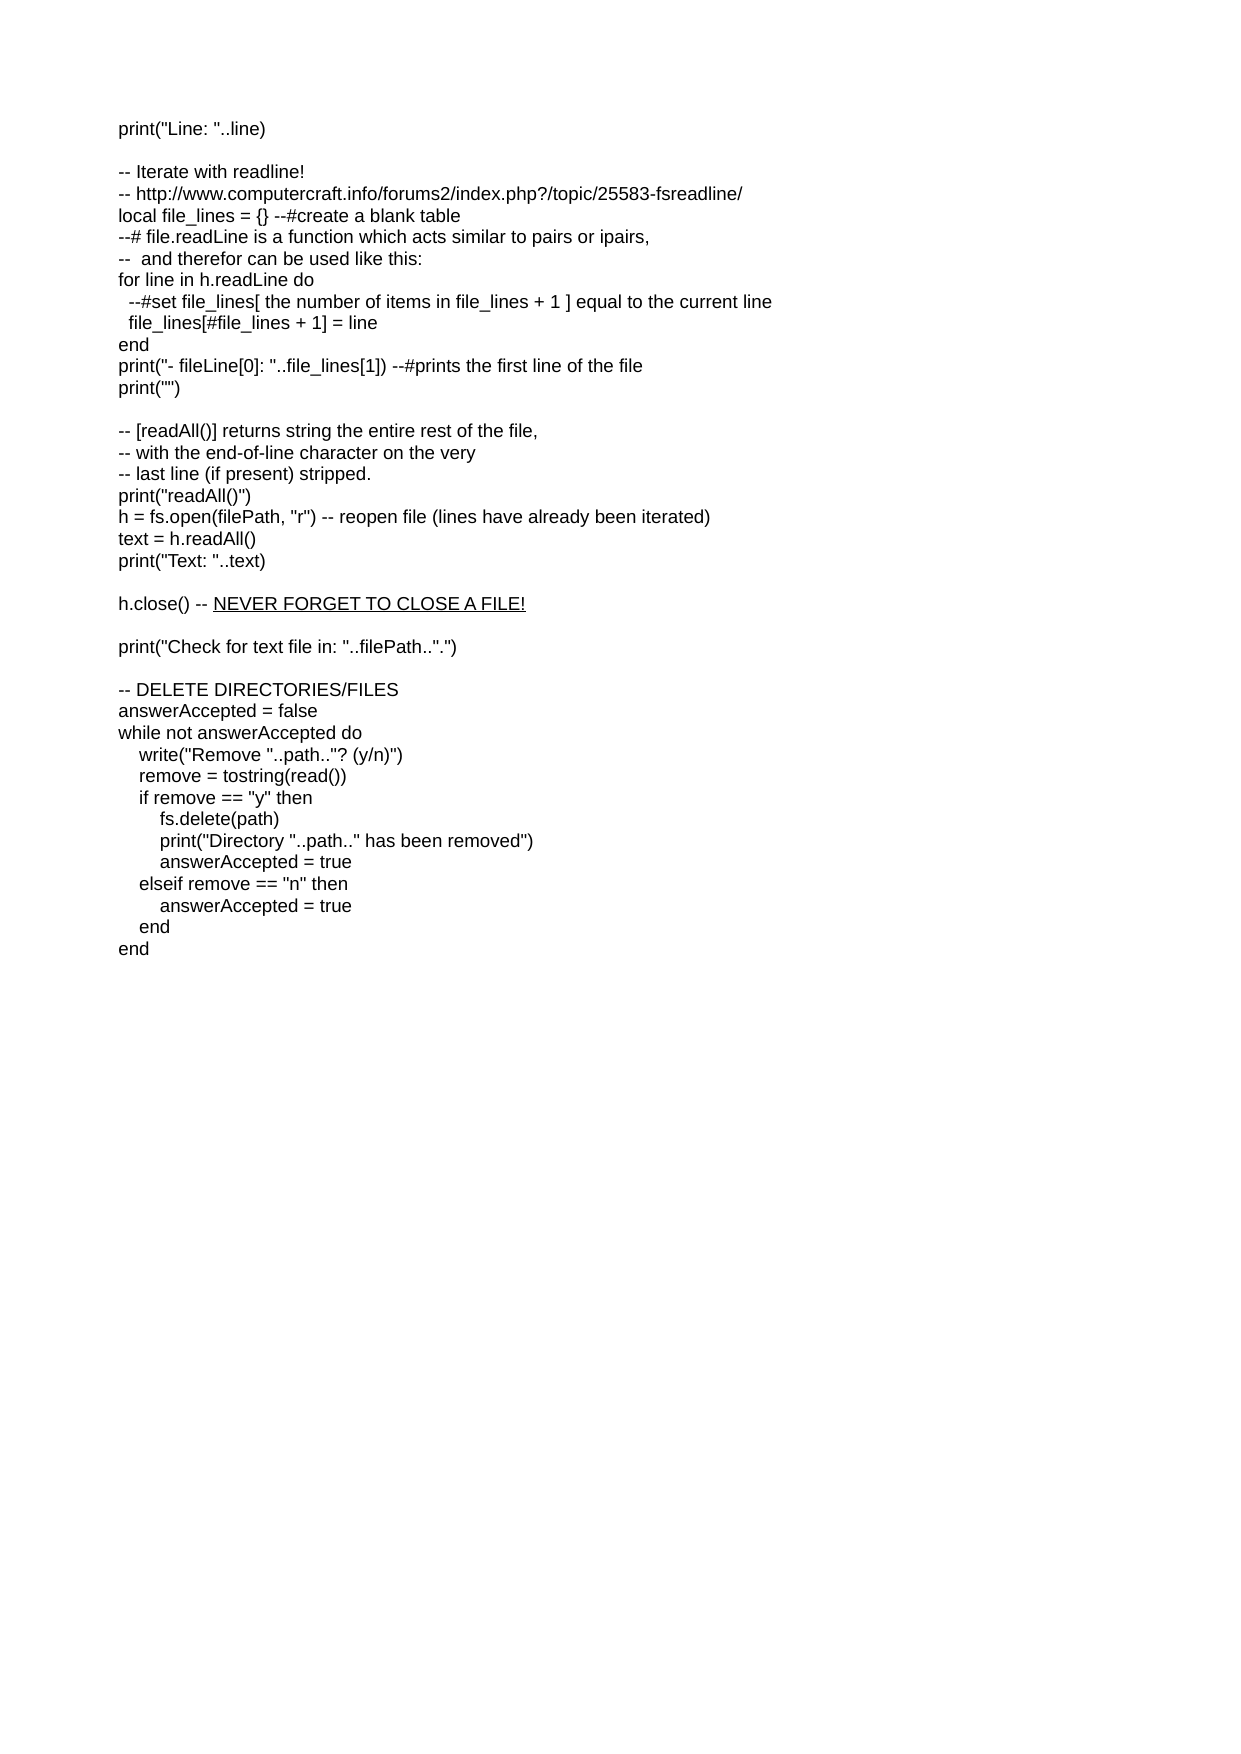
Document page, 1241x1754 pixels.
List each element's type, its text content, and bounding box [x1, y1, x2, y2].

text print("Line: "..line) -- Iterate with readline! -- http://www.computercraft.info/forums2/index.php?/topic/25583-fsreadline/ local file_lines = {} --#create a blank table --# file.readLine is a function which acts similar to pairs or ipairs, -- and therefor can be used like this: for line in h.readLine do --#set file_lines[ the number of items in file_lines + 1 ] equal to the current line file_lines[#file_lines + 1] = line end print("- fileLine[0]: "..file_lines[1]) --#prints the first line of the file print("") -- [readAll()] returns string the entire rest of the file, -- with the end-of-line character on the very -- last line (if present) stripped. print("readAll()") h = fs.open(filePath, "r") -- reopen file (lines have already been iterated) text = h.readAll() print("Text: "..text) h.close() -- NEVER FORGET TO CLOSE A FILE! print("Check for text file in: "..filePath..".") -- DELETE DIRECTORIES/FILES answerAccepted = false while not answerAccepted do write("Remove "..path.."? (y/n)") remove = tostring(read()) if remove == "y" then fs.delete(path) print("Directory "..path.." has been removed") answerAccepted = true elseif remove == "n" then answerAccepted = true end end [118, 118, 1122, 959]
